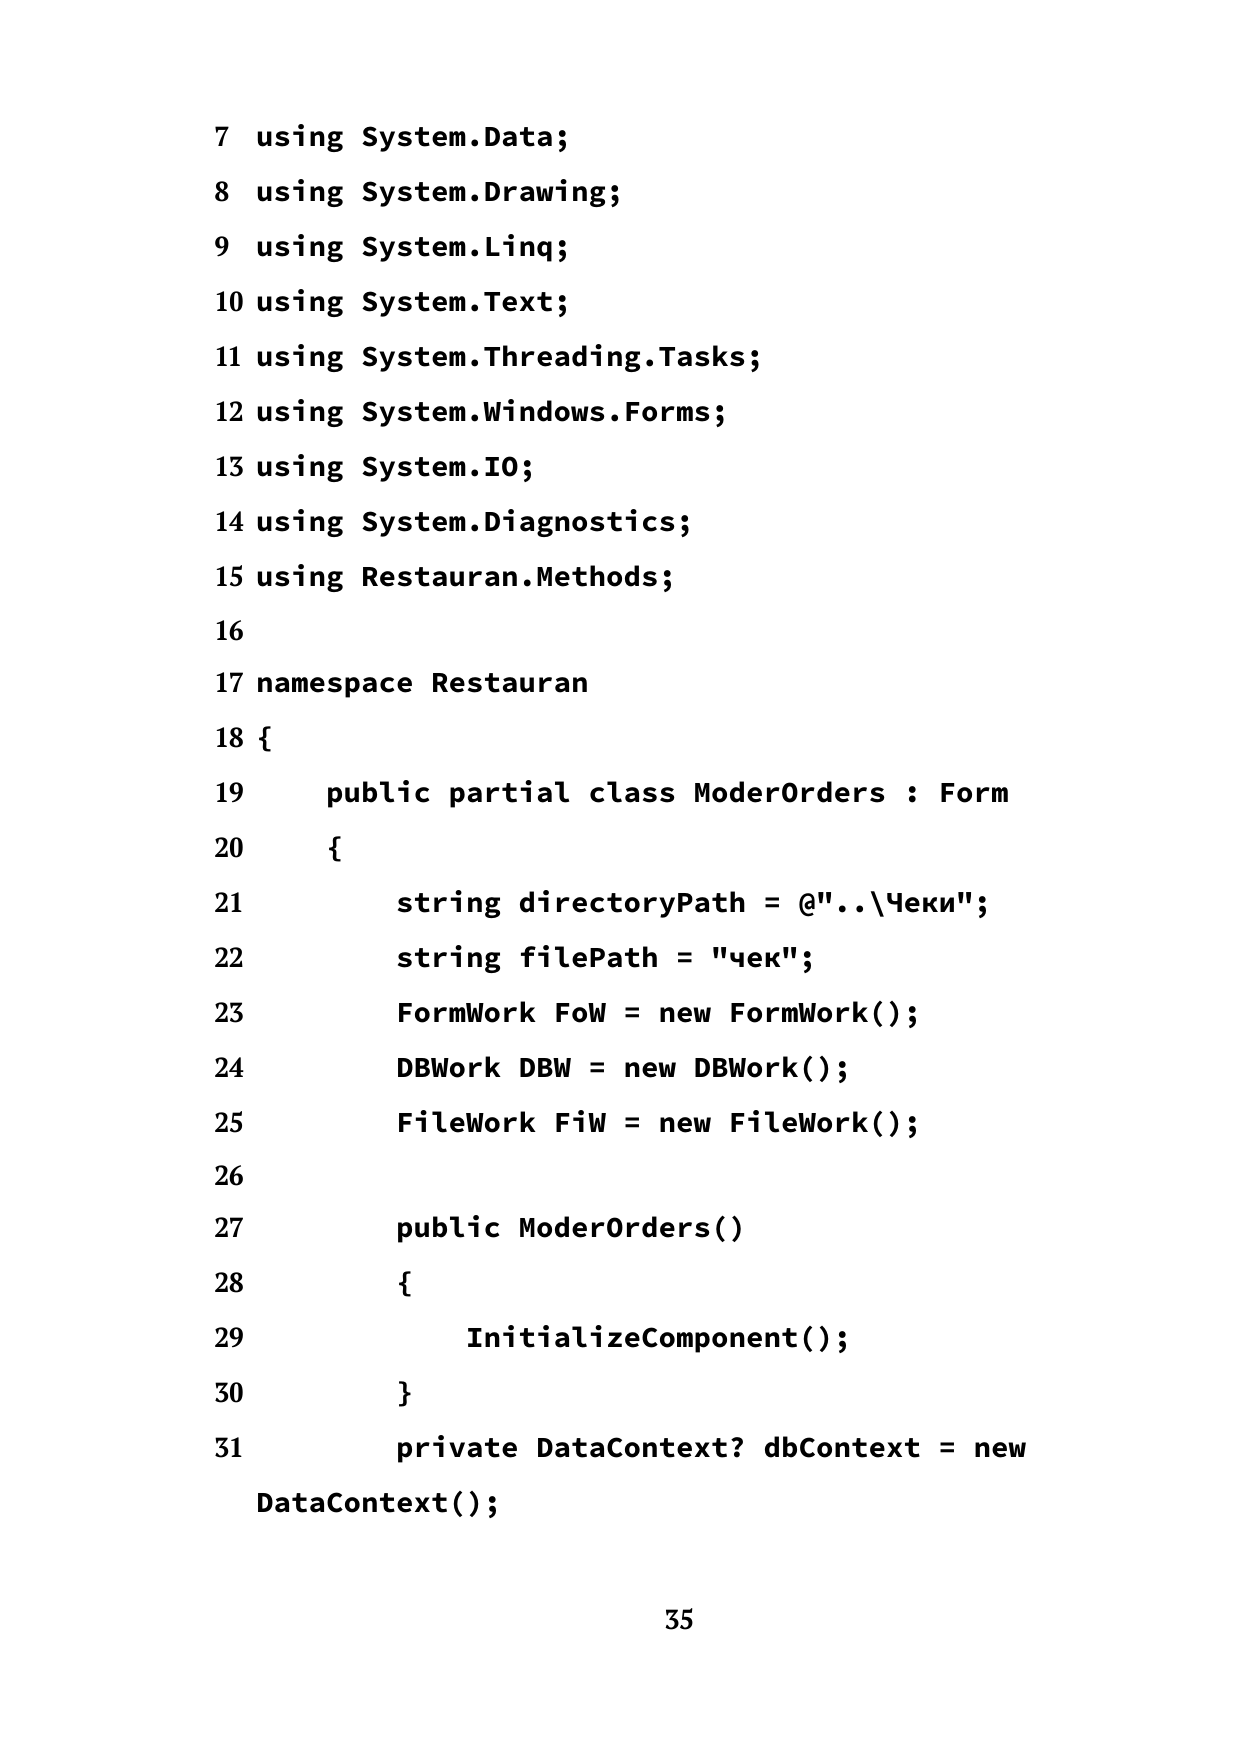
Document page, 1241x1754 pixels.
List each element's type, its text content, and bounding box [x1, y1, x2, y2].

list using System.Linq; [214, 228, 1181, 265]
list using System.Data; [214, 118, 1181, 155]
list using System.IO; [214, 448, 1181, 485]
list using System.Windows.Forms; [214, 393, 1181, 430]
list public ModerOrders() [214, 1209, 1181, 1245]
list InitializeComponent(); [214, 1319, 1181, 1355]
list { [214, 828, 1181, 865]
list using Restauran.Methods; [214, 558, 1181, 595]
list using System.Text; [214, 283, 1181, 320]
list { [214, 718, 1181, 755]
list namespace Restauran [214, 663, 1181, 700]
list FormWork FoW = new FormWork(); [214, 993, 1181, 1030]
list } [214, 1374, 1181, 1410]
list FileWork FiW = new FileWork(); [214, 1103, 1181, 1140]
list using System.Threading.Tasks; [214, 338, 1181, 375]
list using System.Drawing; [214, 173, 1181, 210]
list { [214, 1264, 1181, 1300]
list string directoryPath = @"..\Чеки"; [214, 883, 1181, 920]
list public partial class ModerOrders : Form [214, 773, 1181, 810]
list string filePath = "чек"; [214, 938, 1181, 975]
list DBWork DBW = new DBWork(); [214, 1048, 1181, 1085]
list using System.Diagnostics; [214, 503, 1181, 540]
list private DataContext? dbContext = new DataContext(); [214, 1429, 1181, 1520]
